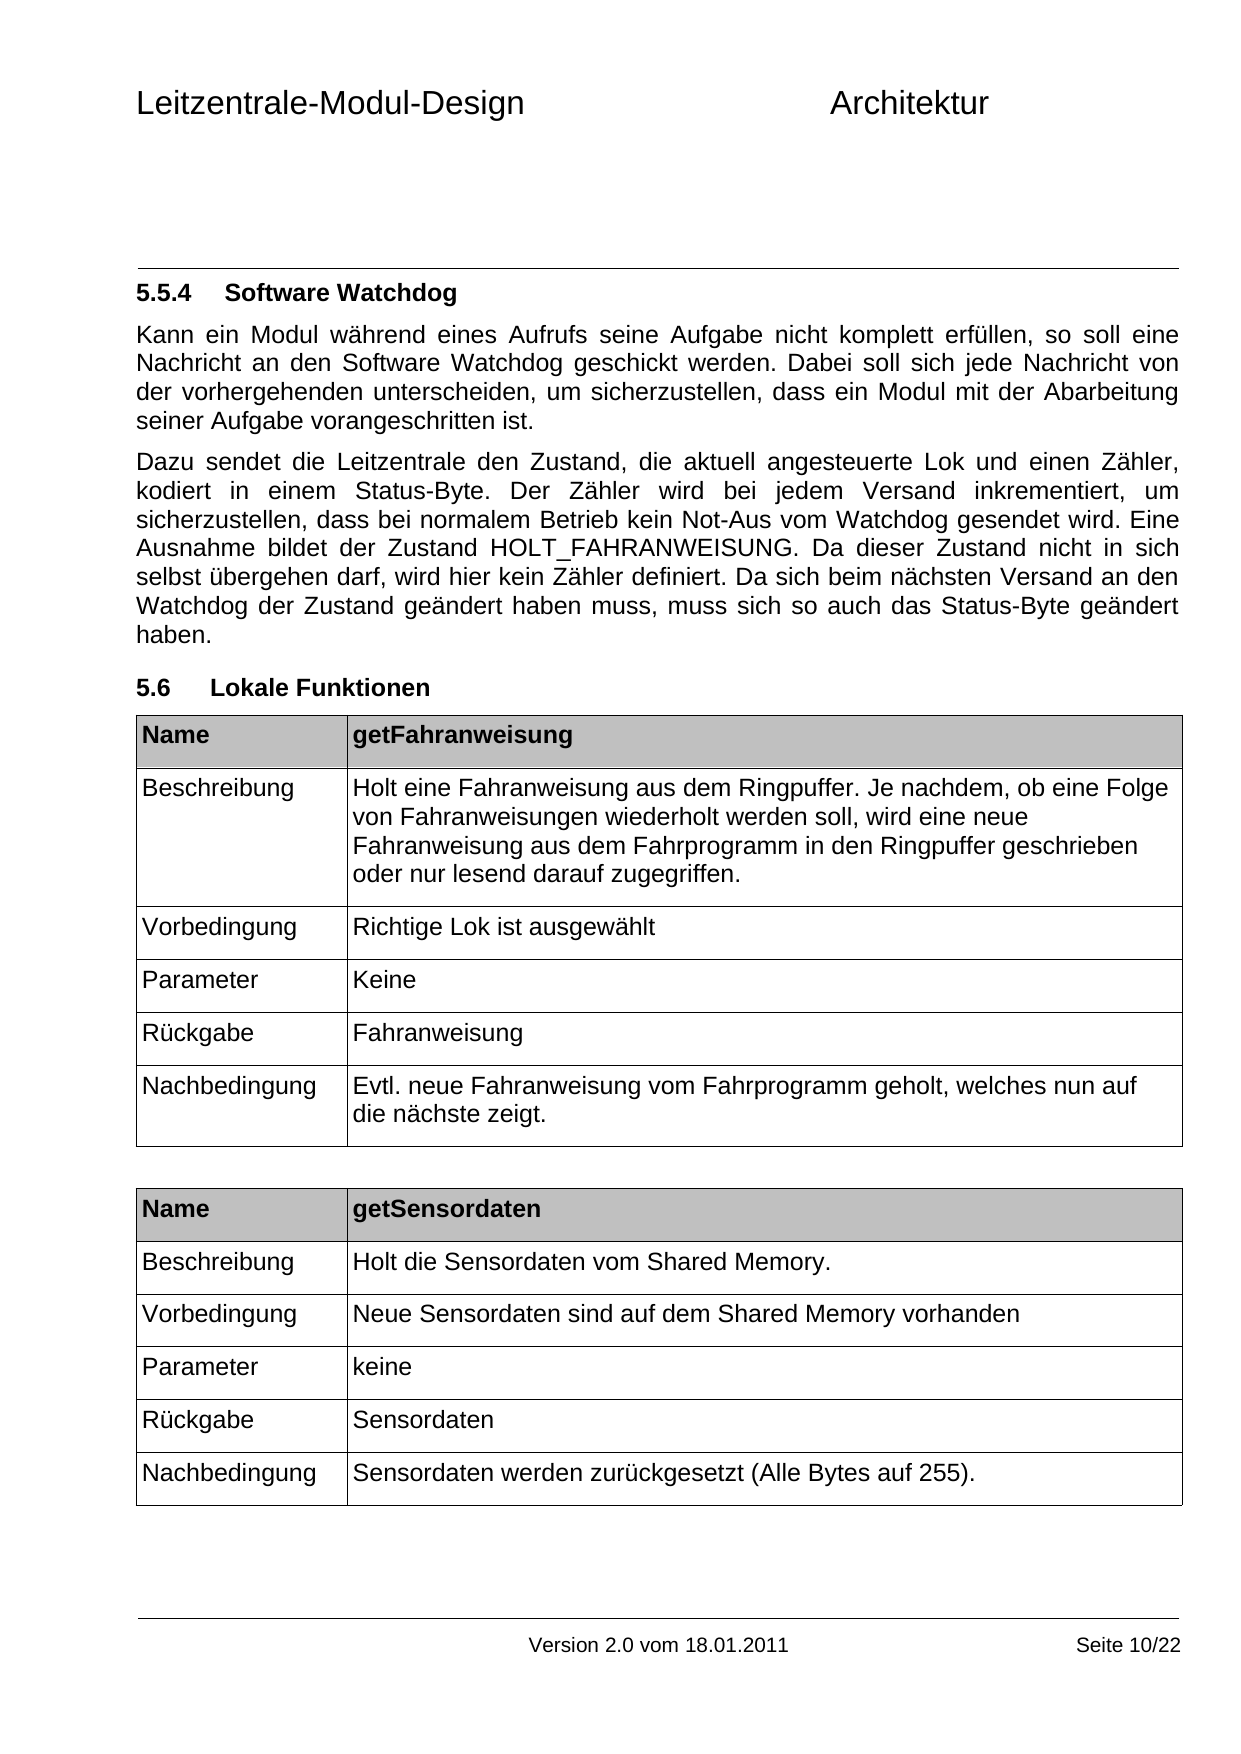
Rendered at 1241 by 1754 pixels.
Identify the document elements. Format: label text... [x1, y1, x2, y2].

table_cell Richtige Lok ist ausgewählt [348, 907, 1182, 959]
table_cell Holt die Sensordaten vom Shared Memory. [348, 1242, 1182, 1293]
text Kann ein Modul während eines Aufrufs seine Aufgabe nicht komplett erfüllen, so soll eine Nachricht an den Software Watchdog geschickt werden. Dabei soll sich jede Nachricht von der vorhergehenden unterscheiden, um sicherzustellen, dass ein Modul mit der Abarbeitung seiner Aufgabe vorangeschritten ist. [136, 319, 1181, 434]
table_cell keine [348, 1347, 1182, 1399]
table_header Name [137, 1189, 347, 1241]
subtitle Software Watchdog [136, 289, 1181, 307]
text Dazu sendet die Leitzentrale den Zustand, die aktuell angesteuerte Lok und einen Zähler, kodiert in einem Status-Byte. Der Zähler wird bei jedem Versand inkrementiert, um sicherzustellen, dass bei normalem Betrieb kein Not-Aus vom Watchdog gesendet wird. Eine Ausnahme bildet der Zustand HOLT_FAHRANWEISUNG. Da dieser Zustand nicht in sich selbst übergehen darf, wird hier kein Zähler definiert. Da sich beim nächsten Versand an den Watchdog der Zustand geändert haben muss, muss sich so auch das Status-Byte geändert haben. [136, 447, 1181, 648]
table_cell Rückgabe [137, 1013, 347, 1065]
subtitle Lokale Funktionen [136, 673, 1181, 702]
table_cell Rückgabe [137, 1400, 347, 1452]
table_cell Nachbedingung [137, 1066, 347, 1146]
table_header Name [137, 716, 347, 767]
table_header getSensordaten [348, 1189, 1182, 1241]
table_cell Vorbedingung [137, 907, 347, 959]
table_cell Parameter [137, 960, 347, 1012]
table_cell Sensordaten [348, 1400, 1182, 1452]
table_cell Fahranweisung [348, 1013, 1182, 1065]
table_cell Parameter [137, 1347, 347, 1399]
table_cell Neue Sensordaten sind auf dem Shared Memory vorhanden [348, 1295, 1182, 1346]
table_cell Keine [348, 960, 1182, 1012]
table_cell Evtl. neue Fahranweisung vom Fahrprogramm geholt, welches nun auf die nächste zeigt. [348, 1066, 1182, 1146]
table_cell Beschreibung [137, 1242, 347, 1293]
table_cell Sensordaten werden zurückgesetzt (Alle Bytes auf 255). [348, 1453, 1182, 1505]
table_cell Vorbedingung [137, 1295, 347, 1346]
table_cell Beschreibung [137, 769, 347, 906]
table_header getFahranweisung [348, 716, 1182, 767]
table_cell Holt eine Fahranweisung aus dem Ringpuffer. Je nachdem, ob eine Folge von Fahranweisungen wiederholt werden soll, wird eine neue Fahranweisung aus dem Fahrprogramm in den Ringpuffer geschrieben oder nur lesend darauf zugegriffen. [348, 769, 1182, 906]
table_cell Nachbedingung [137, 1453, 347, 1505]
